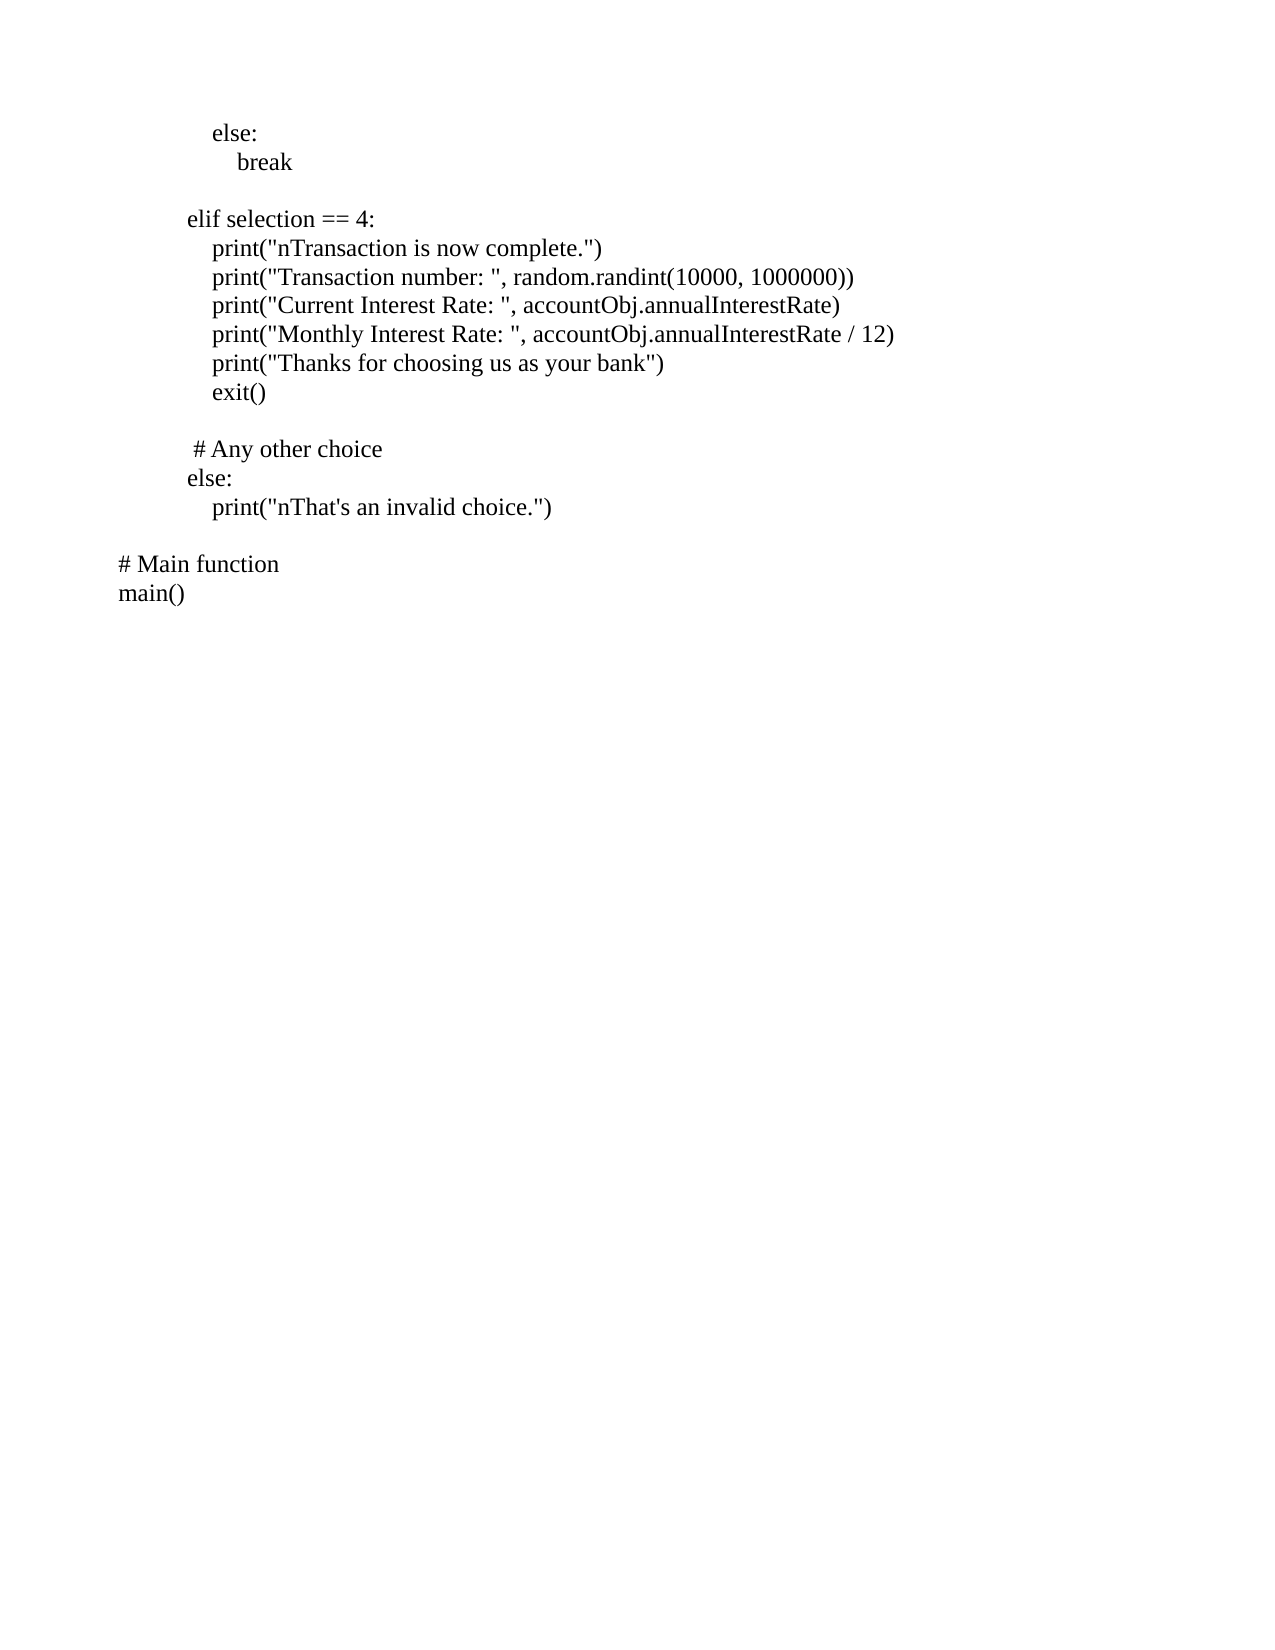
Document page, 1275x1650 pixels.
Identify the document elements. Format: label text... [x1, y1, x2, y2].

text print("Current Interest Rate: ", accountObj.annualInterestRate) [118, 291, 1157, 319]
text main() [118, 578, 1157, 607]
text print("Transaction number: ", random.randint(10000, 1000000)) [118, 262, 1157, 291]
text exit() [118, 377, 1157, 406]
text print("nTransaction is now complete.") [118, 233, 1157, 262]
text else: [118, 463, 1157, 492]
text print("Monthly Interest Rate: ", accountObj.annualInterestRate / 12) [118, 319, 1157, 348]
text break [118, 147, 1157, 176]
text print("nThat's an invalid choice.") [118, 492, 1157, 521]
text else: [118, 118, 1157, 147]
text print("Thanks for choosing us as your bank") [118, 348, 1157, 377]
text # Any other choice [118, 434, 1157, 463]
text # Main function [118, 549, 1157, 578]
text elif selection == 4: [118, 204, 1157, 233]
